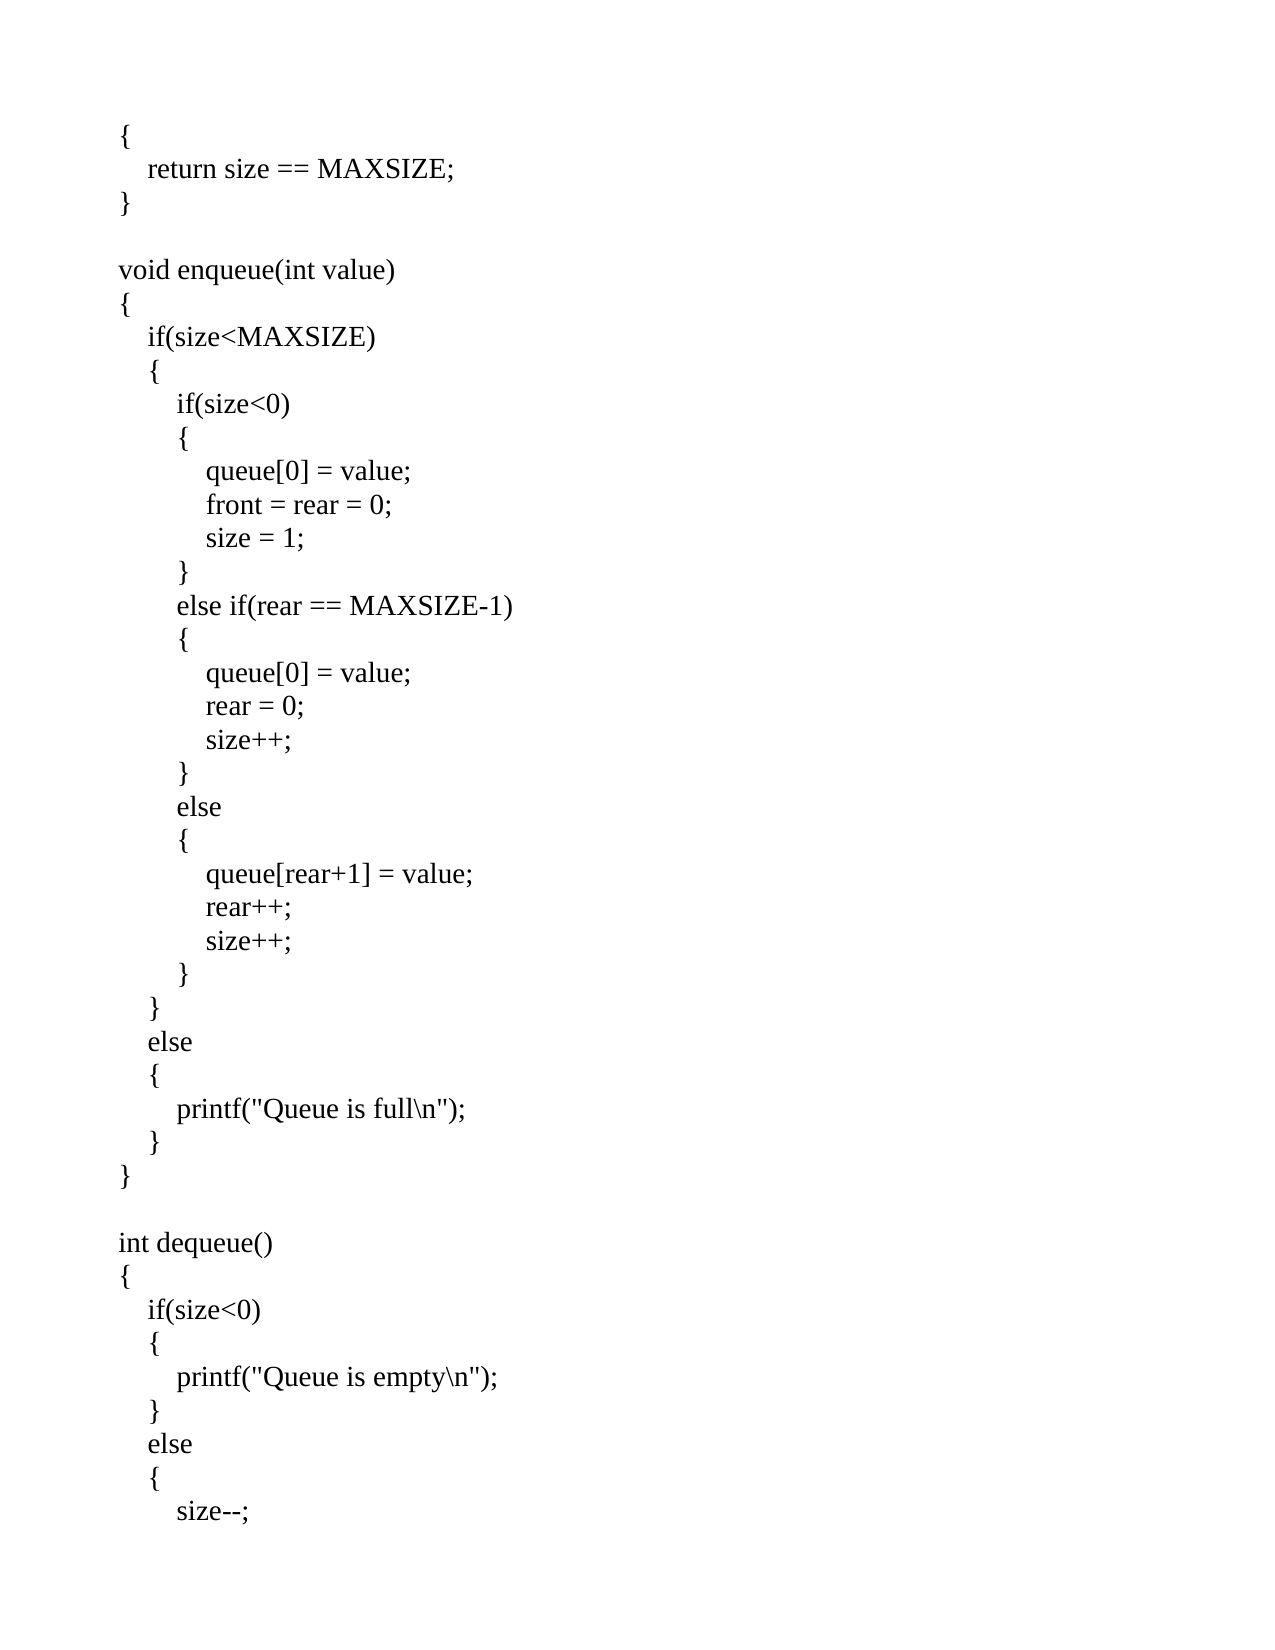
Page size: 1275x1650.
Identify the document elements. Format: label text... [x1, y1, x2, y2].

text size++; [118, 923, 1157, 957]
text front = rear = 0; [118, 487, 1157, 521]
text if(size<0) [118, 1292, 1157, 1326]
text else [118, 1426, 1157, 1460]
text { [118, 1460, 1157, 1493]
text if(size<MAXSIZE) [118, 319, 1157, 353]
text else [118, 1024, 1157, 1057]
text { [118, 1258, 1157, 1292]
text } [118, 1124, 1157, 1158]
text if(size<0) [118, 386, 1157, 420]
text rear = 0; [118, 688, 1157, 722]
text size = 1; [118, 521, 1157, 554]
text printf("Queue is empty\n"); [118, 1359, 1157, 1393]
text { [118, 286, 1157, 319]
text int dequeue() [118, 1225, 1157, 1258]
text printf("Queue is full\n"); [118, 1091, 1157, 1124]
text size--; [118, 1493, 1157, 1527]
text else [118, 789, 1157, 822]
text { [118, 621, 1157, 655]
text else if(rear == MAXSIZE-1) [118, 588, 1157, 621]
text { [118, 118, 1157, 152]
text rear++; [118, 889, 1157, 923]
text size++; [118, 722, 1157, 755]
text } [118, 990, 1157, 1024]
text } [118, 957, 1157, 990]
text { [118, 353, 1157, 386]
text { [118, 1326, 1157, 1359]
text { [118, 1057, 1157, 1091]
text } [118, 755, 1157, 789]
text { [118, 420, 1157, 453]
text } [118, 185, 1157, 219]
text { [118, 822, 1157, 856]
text queue[rear+1] = value; [118, 856, 1157, 889]
text } [118, 554, 1157, 588]
text queue[0] = value; [118, 453, 1157, 487]
text return size == MAXSIZE; [118, 152, 1157, 185]
text } [118, 1158, 1157, 1191]
text queue[0] = value; [118, 655, 1157, 688]
text } [118, 1393, 1157, 1426]
text void enqueue(int value) [118, 252, 1157, 286]
